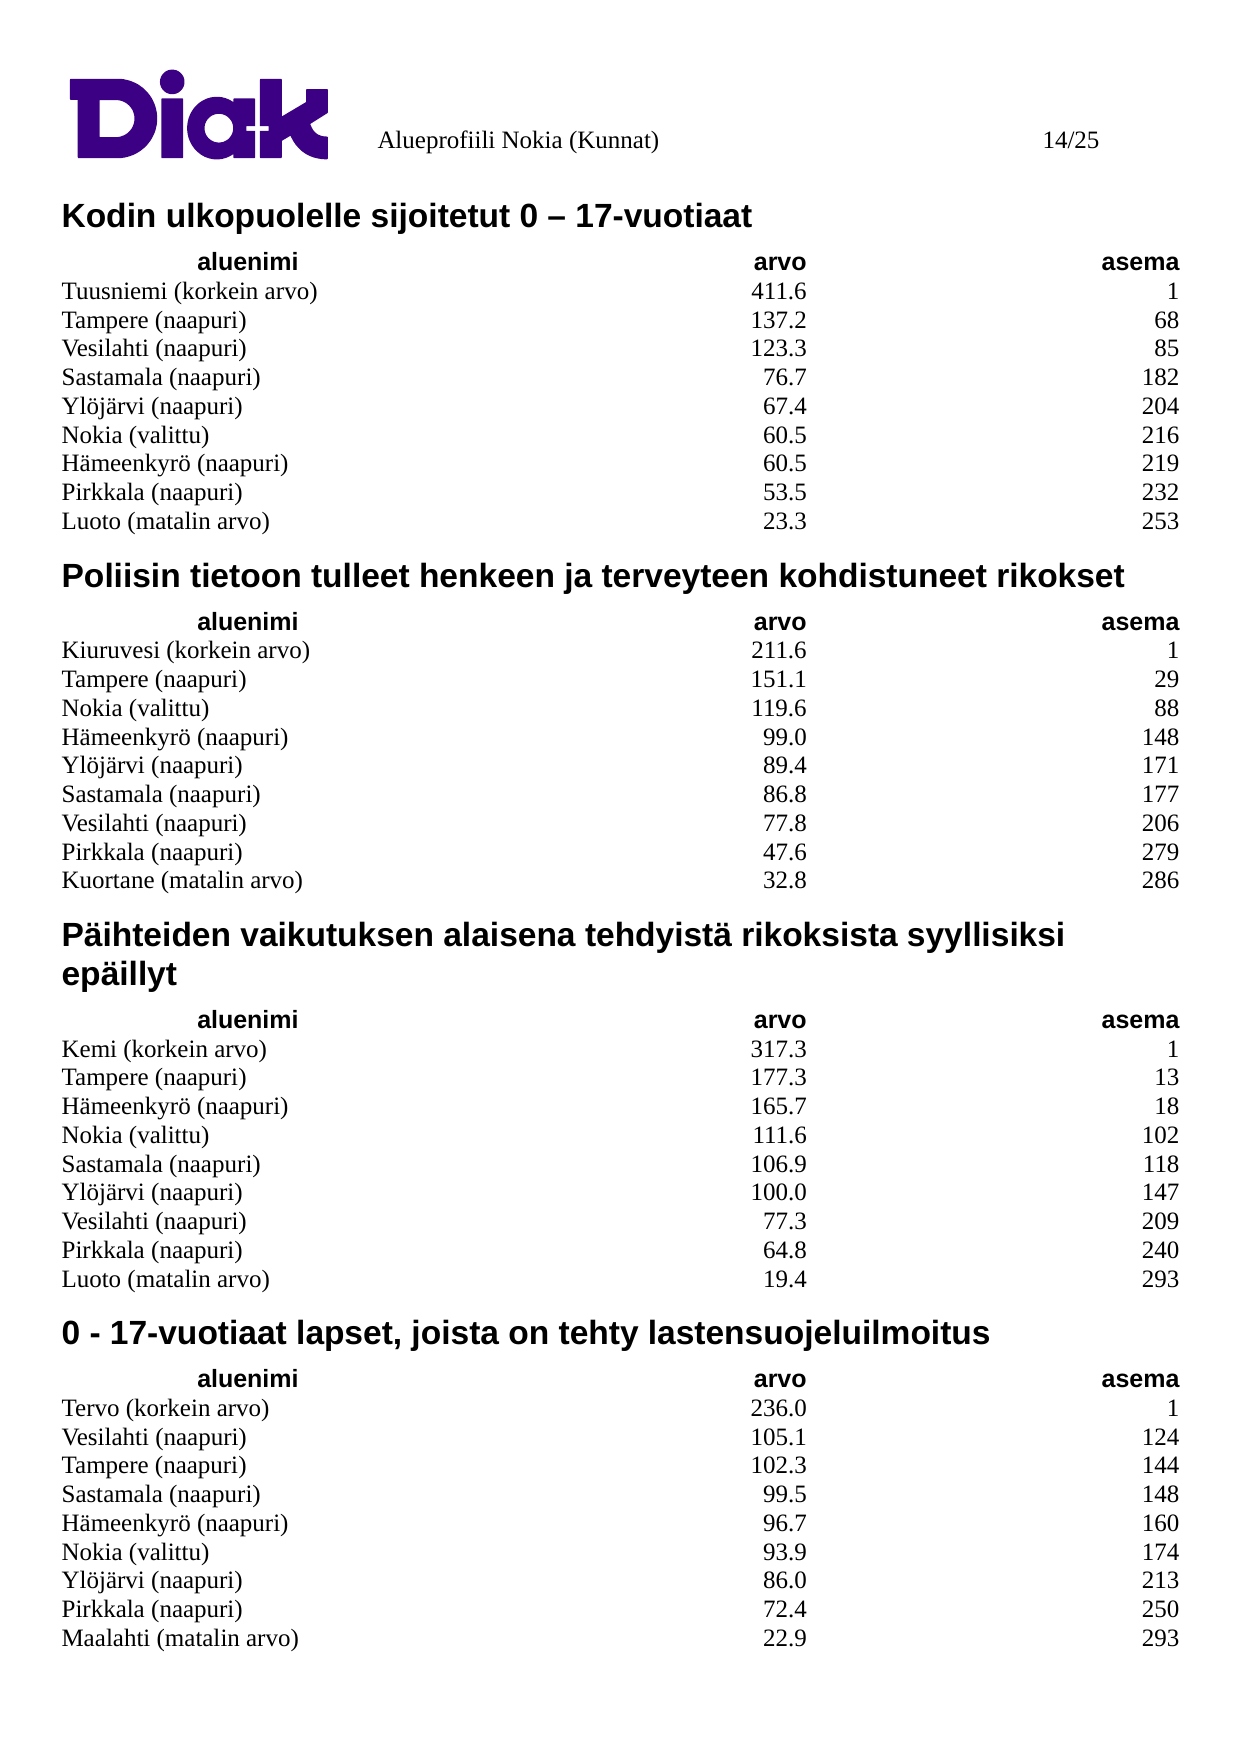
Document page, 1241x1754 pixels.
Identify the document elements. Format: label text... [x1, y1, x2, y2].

table_cell Pirkkala (naapuri) [61, 477, 434, 506]
table_cell 151.1 [434, 664, 806, 693]
table_cell Sastamala (naapuri) [61, 362, 434, 391]
table_cell 119.6 [434, 693, 806, 722]
table_cell 279 [806, 837, 1179, 866]
table_cell 182 [806, 362, 1179, 391]
table_header asema [806, 247, 1179, 276]
table_cell 60.5 [434, 449, 806, 477]
table_cell 29 [806, 664, 1179, 693]
table_cell 144 [806, 1451, 1179, 1479]
table_cell 100.0 [434, 1178, 806, 1206]
table_cell Tampere (naapuri) [61, 305, 434, 333]
table_cell 250 [806, 1594, 1179, 1623]
table_cell 123.3 [434, 334, 806, 362]
table_cell 124 [806, 1422, 1179, 1451]
table_cell 111.6 [434, 1120, 806, 1149]
table_cell 206 [806, 808, 1179, 837]
table_cell 1 [806, 636, 1179, 664]
table_header arvo [434, 607, 806, 636]
table_cell 293 [806, 1623, 1179, 1652]
table_cell Nokia (valittu) [61, 420, 434, 448]
table_header arvo [434, 247, 806, 276]
table_cell 60.5 [434, 420, 806, 448]
table_cell Hämeenkyrö (naapuri) [61, 722, 434, 751]
table_cell Ylöjärvi (naapuri) [61, 1178, 434, 1206]
table_cell 102 [806, 1120, 1179, 1149]
table_cell Vesilahti (naapuri) [61, 808, 434, 837]
table_header aluenimi [61, 1364, 434, 1393]
table_cell 93.9 [434, 1537, 806, 1566]
table_header asema [806, 1005, 1179, 1034]
table_cell 32.8 [434, 866, 806, 894]
table_cell Hämeenkyrö (naapuri) [61, 449, 434, 477]
table_header aluenimi [61, 247, 434, 276]
table_cell 148 [806, 1479, 1179, 1508]
table_cell Nokia (valittu) [61, 1120, 434, 1149]
table_cell 160 [806, 1508, 1179, 1537]
table_cell 216 [806, 420, 1179, 448]
table_cell Luoto (matalin arvo) [61, 1264, 434, 1292]
table_cell 286 [806, 866, 1179, 894]
table_header arvo [434, 1364, 806, 1393]
subtitle 0 - 17-vuotiaat lapset, joista on tehty lastensuojeluilmoitus [61, 1313, 1179, 1352]
table_cell 411.6 [434, 276, 806, 305]
table_cell 219 [806, 449, 1179, 477]
table_cell 18 [806, 1091, 1179, 1120]
table_cell 177.3 [434, 1063, 806, 1091]
table_cell 253 [806, 506, 1179, 535]
table_cell Ylöjärvi (naapuri) [61, 751, 434, 779]
table_cell Vesilahti (naapuri) [61, 1422, 434, 1451]
table_header asema [806, 607, 1179, 636]
table_cell Sastamala (naapuri) [61, 779, 434, 808]
table_cell 148 [806, 722, 1179, 751]
table_cell 171 [806, 751, 1179, 779]
table_header asema [806, 1364, 1179, 1393]
table_cell 293 [806, 1264, 1179, 1292]
table_cell 209 [806, 1206, 1179, 1235]
table_cell 53.5 [434, 477, 806, 506]
table_cell 211.6 [434, 636, 806, 664]
table_cell 232 [806, 477, 1179, 506]
table_cell 174 [806, 1537, 1179, 1566]
table_cell Ylöjärvi (naapuri) [61, 391, 434, 420]
table_cell Hämeenkyrö (naapuri) [61, 1508, 434, 1537]
table_cell 77.3 [434, 1206, 806, 1235]
table_cell 13 [806, 1063, 1179, 1091]
table_cell Pirkkala (naapuri) [61, 837, 434, 866]
table_cell 177 [806, 779, 1179, 808]
table_cell 72.4 [434, 1594, 806, 1623]
table_cell Tuusniemi (korkein arvo) [61, 276, 434, 305]
table_cell 147 [806, 1178, 1179, 1206]
table_cell 89.4 [434, 751, 806, 779]
table_cell Pirkkala (naapuri) [61, 1594, 434, 1623]
table_cell 240 [806, 1235, 1179, 1264]
table_cell Vesilahti (naapuri) [61, 1206, 434, 1235]
table_cell 76.7 [434, 362, 806, 391]
table_cell 137.2 [434, 305, 806, 333]
table_cell 99.0 [434, 722, 806, 751]
table_cell Tampere (naapuri) [61, 664, 434, 693]
table_header aluenimi [61, 1005, 434, 1034]
table_cell Ylöjärvi (naapuri) [61, 1566, 434, 1594]
table_header aluenimi [61, 607, 434, 636]
table_cell Kemi (korkein arvo) [61, 1034, 434, 1062]
table_cell 47.6 [434, 837, 806, 866]
table_cell Tervo (korkein arvo) [61, 1393, 434, 1422]
table_cell 1 [806, 1393, 1179, 1422]
table_cell 86.0 [434, 1566, 806, 1594]
table_cell 96.7 [434, 1508, 806, 1537]
table_cell 105.1 [434, 1422, 806, 1451]
table_cell 317.3 [434, 1034, 806, 1062]
table_cell Tampere (naapuri) [61, 1451, 434, 1479]
table_cell Maalahti (matalin arvo) [61, 1623, 434, 1652]
table_cell 86.8 [434, 779, 806, 808]
table_cell 88 [806, 693, 1179, 722]
subtitle Kodin ulkopuolelle sijoitetut 0 – 17-vuotiaat [61, 196, 1179, 235]
table_cell 118 [806, 1149, 1179, 1177]
table_cell Sastamala (naapuri) [61, 1479, 434, 1508]
table_cell Luoto (matalin arvo) [61, 506, 434, 535]
table_cell 106.9 [434, 1149, 806, 1177]
table_cell 165.7 [434, 1091, 806, 1120]
subtitle Päihteiden vaikutuksen alaisena tehdyistä rikoksista syyllisiksi epäillyt [61, 915, 1179, 992]
table_cell 1 [806, 1034, 1179, 1062]
table_cell Nokia (valittu) [61, 1537, 434, 1566]
table_cell 213 [806, 1566, 1179, 1594]
table_cell Tampere (naapuri) [61, 1063, 434, 1091]
table_cell 85 [806, 334, 1179, 362]
table_cell Sastamala (naapuri) [61, 1149, 434, 1177]
table_header arvo [434, 1005, 806, 1034]
table_cell Hämeenkyrö (naapuri) [61, 1091, 434, 1120]
table_cell Kiuruvesi (korkein arvo) [61, 636, 434, 664]
table_cell 77.8 [434, 808, 806, 837]
table_cell 19.4 [434, 1264, 806, 1292]
table_cell 23.3 [434, 506, 806, 535]
table_cell 236.0 [434, 1393, 806, 1422]
table_cell 22.9 [434, 1623, 806, 1652]
table_cell 68 [806, 305, 1179, 333]
subtitle Poliisin tietoon tulleet henkeen ja terveyteen kohdistuneet rikokset [61, 556, 1179, 594]
table_cell Pirkkala (naapuri) [61, 1235, 434, 1264]
table_cell 204 [806, 391, 1179, 420]
table_cell Kuortane (matalin arvo) [61, 866, 434, 894]
table_cell 1 [806, 276, 1179, 305]
table_cell 64.8 [434, 1235, 806, 1264]
table_cell Vesilahti (naapuri) [61, 334, 434, 362]
table_cell 99.5 [434, 1479, 806, 1508]
table_cell 67.4 [434, 391, 806, 420]
table_cell 102.3 [434, 1451, 806, 1479]
table_cell Nokia (valittu) [61, 693, 434, 722]
